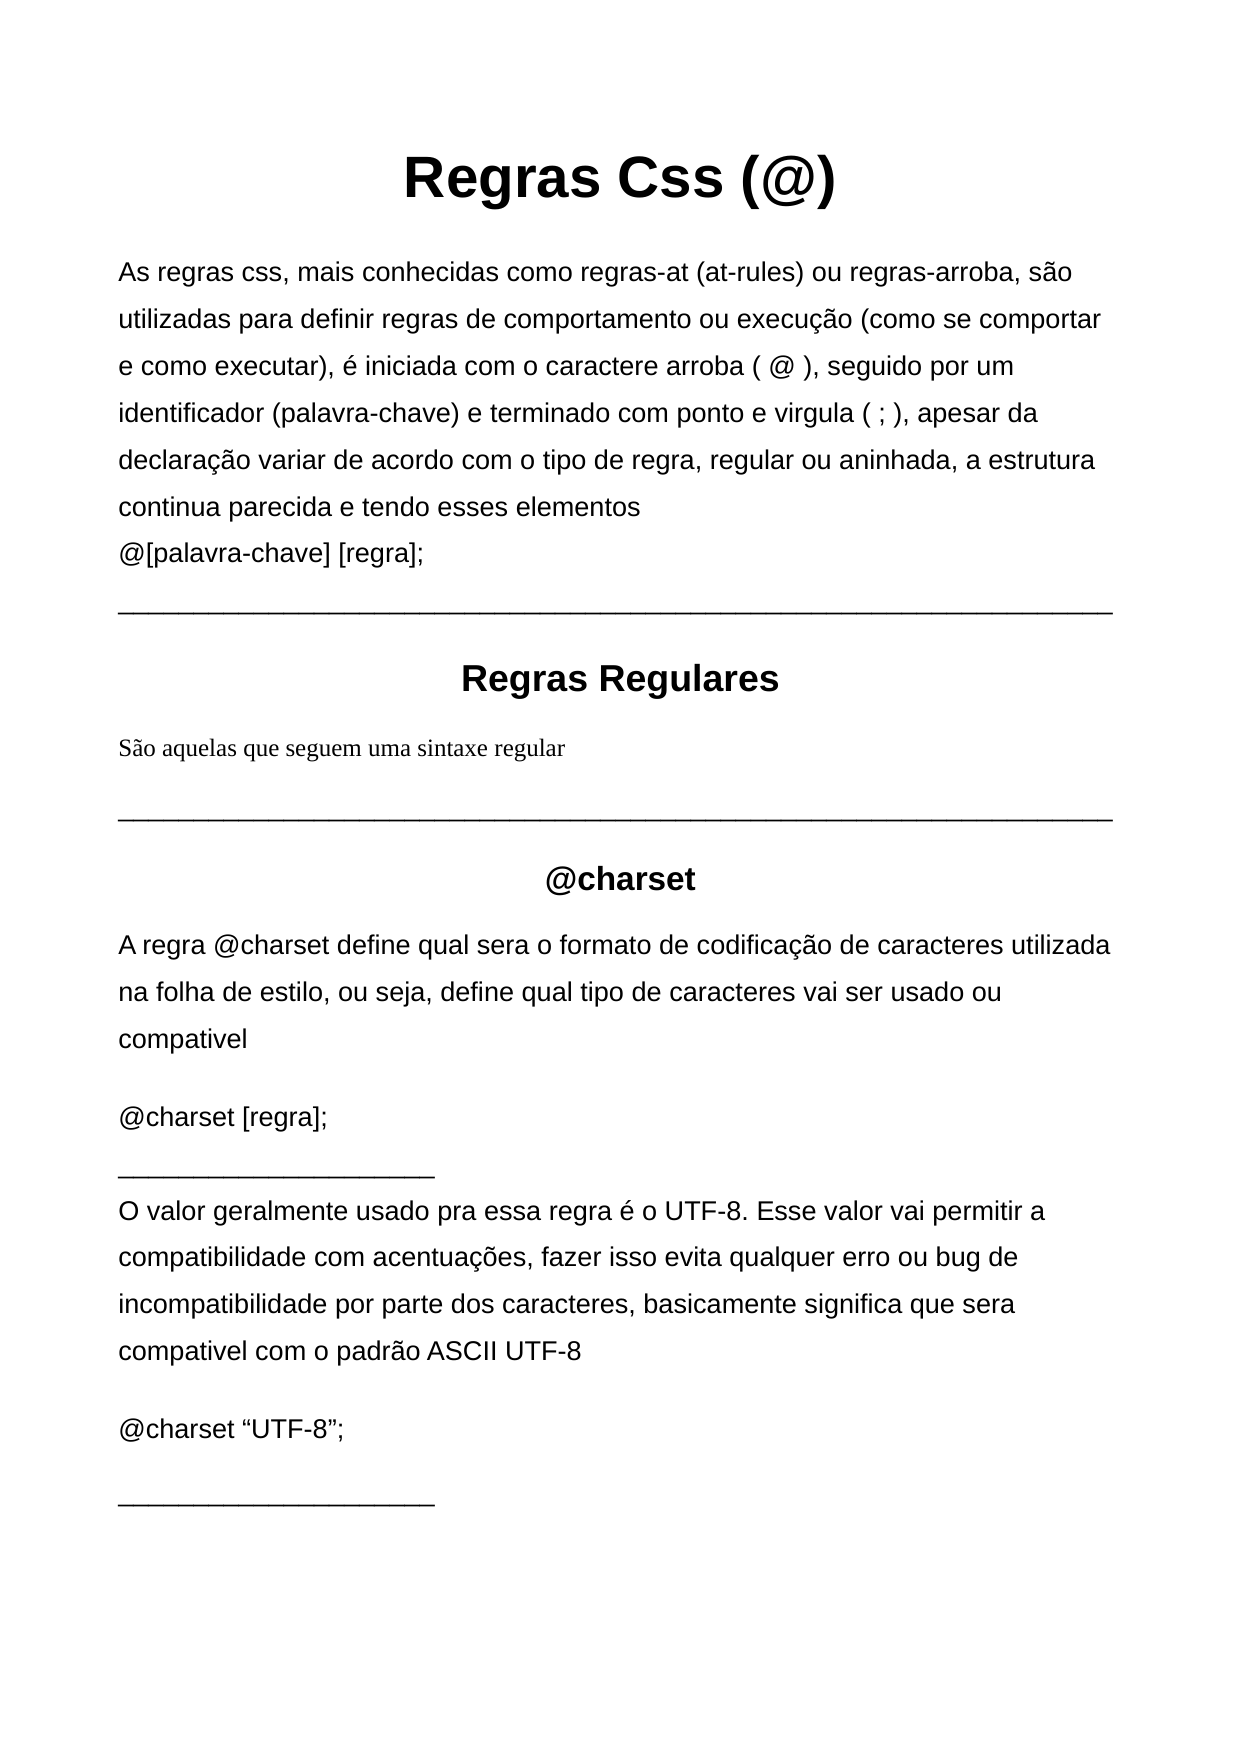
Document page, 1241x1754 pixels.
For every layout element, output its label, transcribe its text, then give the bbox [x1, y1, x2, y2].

text _____________________ [118, 1148, 1122, 1179]
text @[palavra-chave] [regra]; [118, 537, 1122, 569]
text As regras css, mais conhecidas como regras-at (at-rules) ou regras-arroba, são utilizadas para definir regras de comportamento ou execução (como se comportar e como executar), é iniciada com o caractere arroba ( @ ), seguido por um identificador (palavra-chave) e terminado com ponto e virgula ( ; ), apesar da declaração variar de acordo com o tipo de regra, regular ou aninhada, a estrutura continua parecida e tendo esses elementos [118, 256, 1122, 522]
subtitle Regras Regulares [118, 656, 1122, 699]
text @charset “UTF-8”; [118, 1413, 1122, 1444]
subtitle @charset [118, 859, 1122, 897]
text @charset [regra]; [118, 1101, 1122, 1132]
text __________________________________________________________________ [118, 791, 1122, 822]
text _____________________ [118, 1476, 1122, 1507]
text __________________________________________________________________ [118, 584, 1122, 616]
title Regras Css (@) [118, 143, 1122, 210]
text São aquelas que seguem uma sintaxe regular [118, 733, 1122, 762]
text O valor geralmente usado pra essa regra é o UTF-8. Esse valor vai permitir a compatibilidade com acentuações, fazer isso evita qualquer erro ou bug de incompatibilidade por parte dos caracteres, basicamente significa que sera compativel com o padrão ASCII UTF-8 [118, 1194, 1122, 1366]
text A regra @charset define qual sera o formato de codificação de caracteres utilizada na folha de estilo, ou seja, define qual tipo de caracteres vai ser usado ou compativel [118, 929, 1122, 1054]
